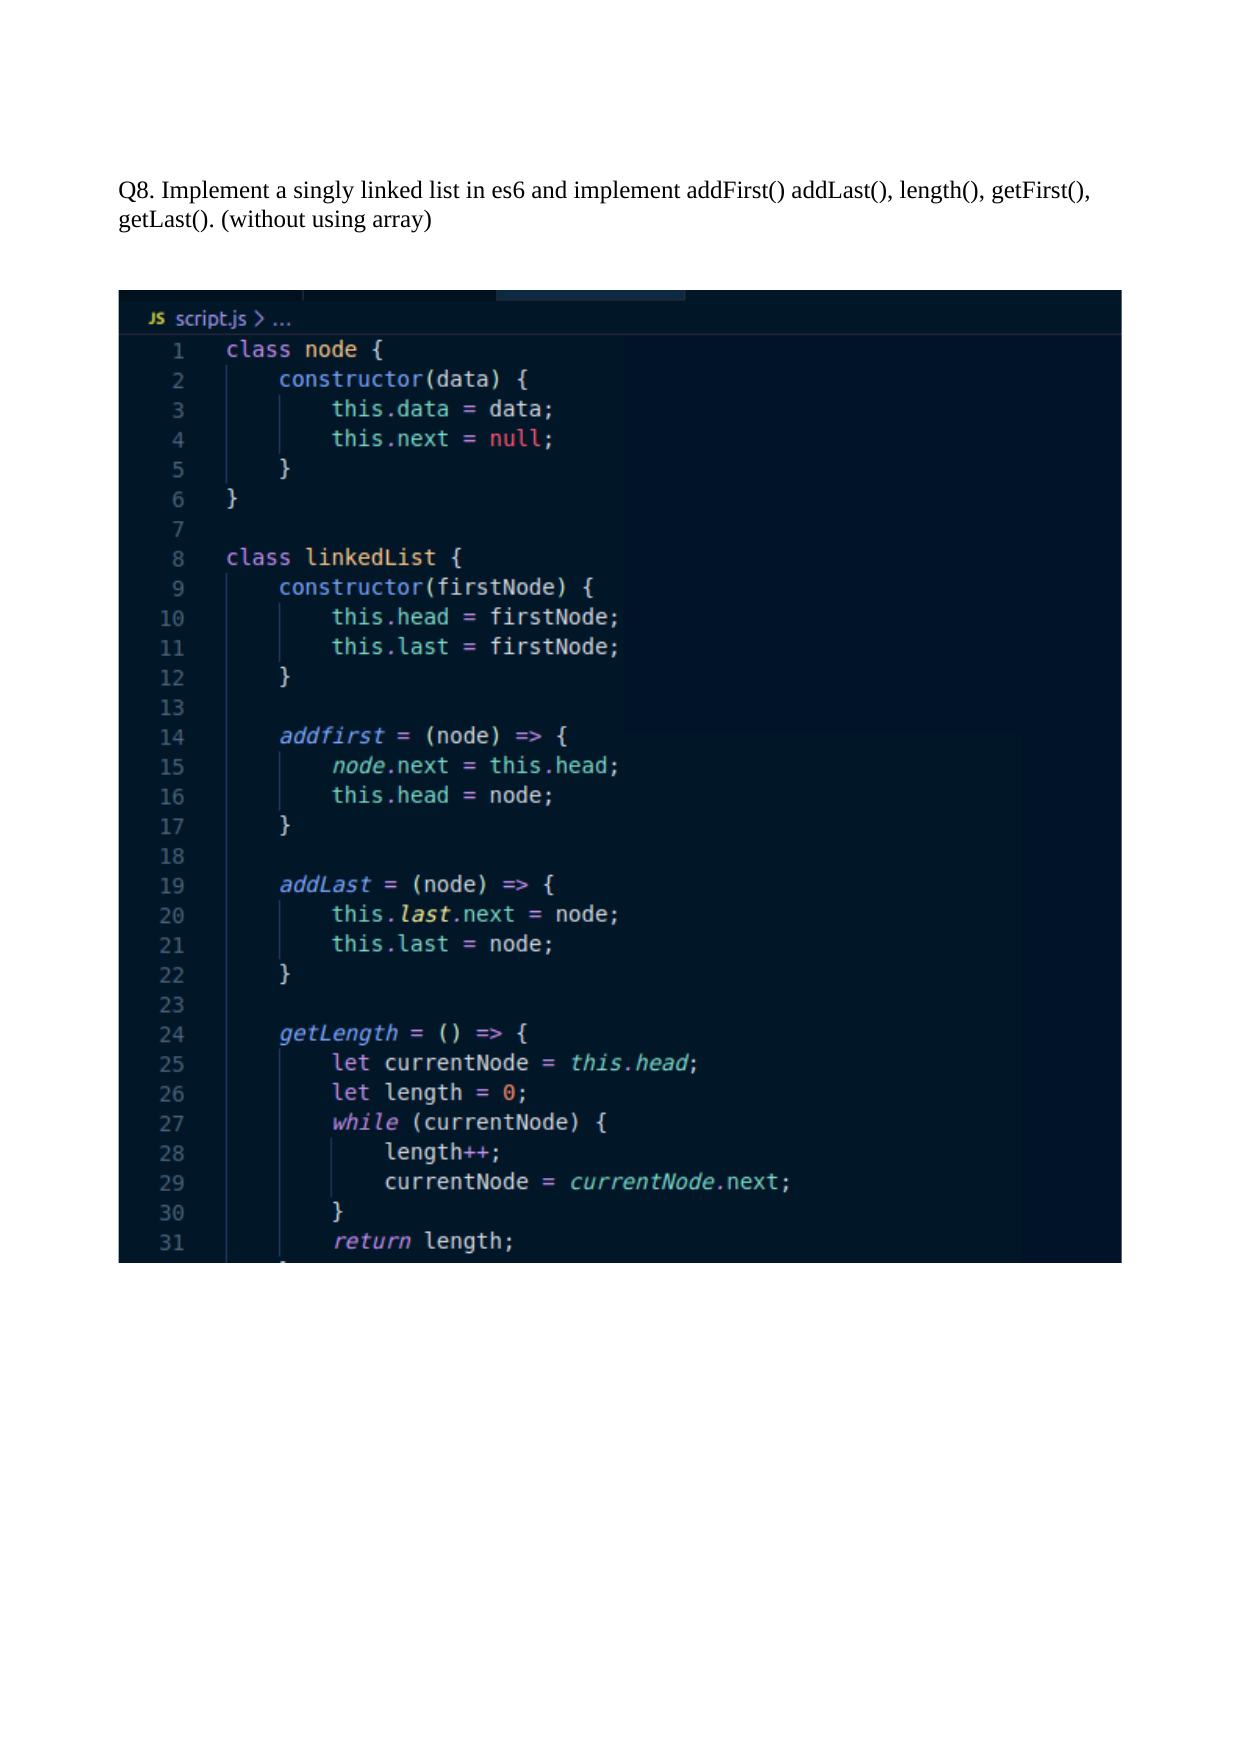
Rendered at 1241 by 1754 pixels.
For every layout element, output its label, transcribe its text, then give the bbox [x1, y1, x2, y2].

text Q8. Implement a singly linked list in es6 and implement addFirst() addLast(), length(), getFirst(), getLast(). (without using array) [118, 176, 1122, 233]
picture [118, 290, 1122, 1263]
